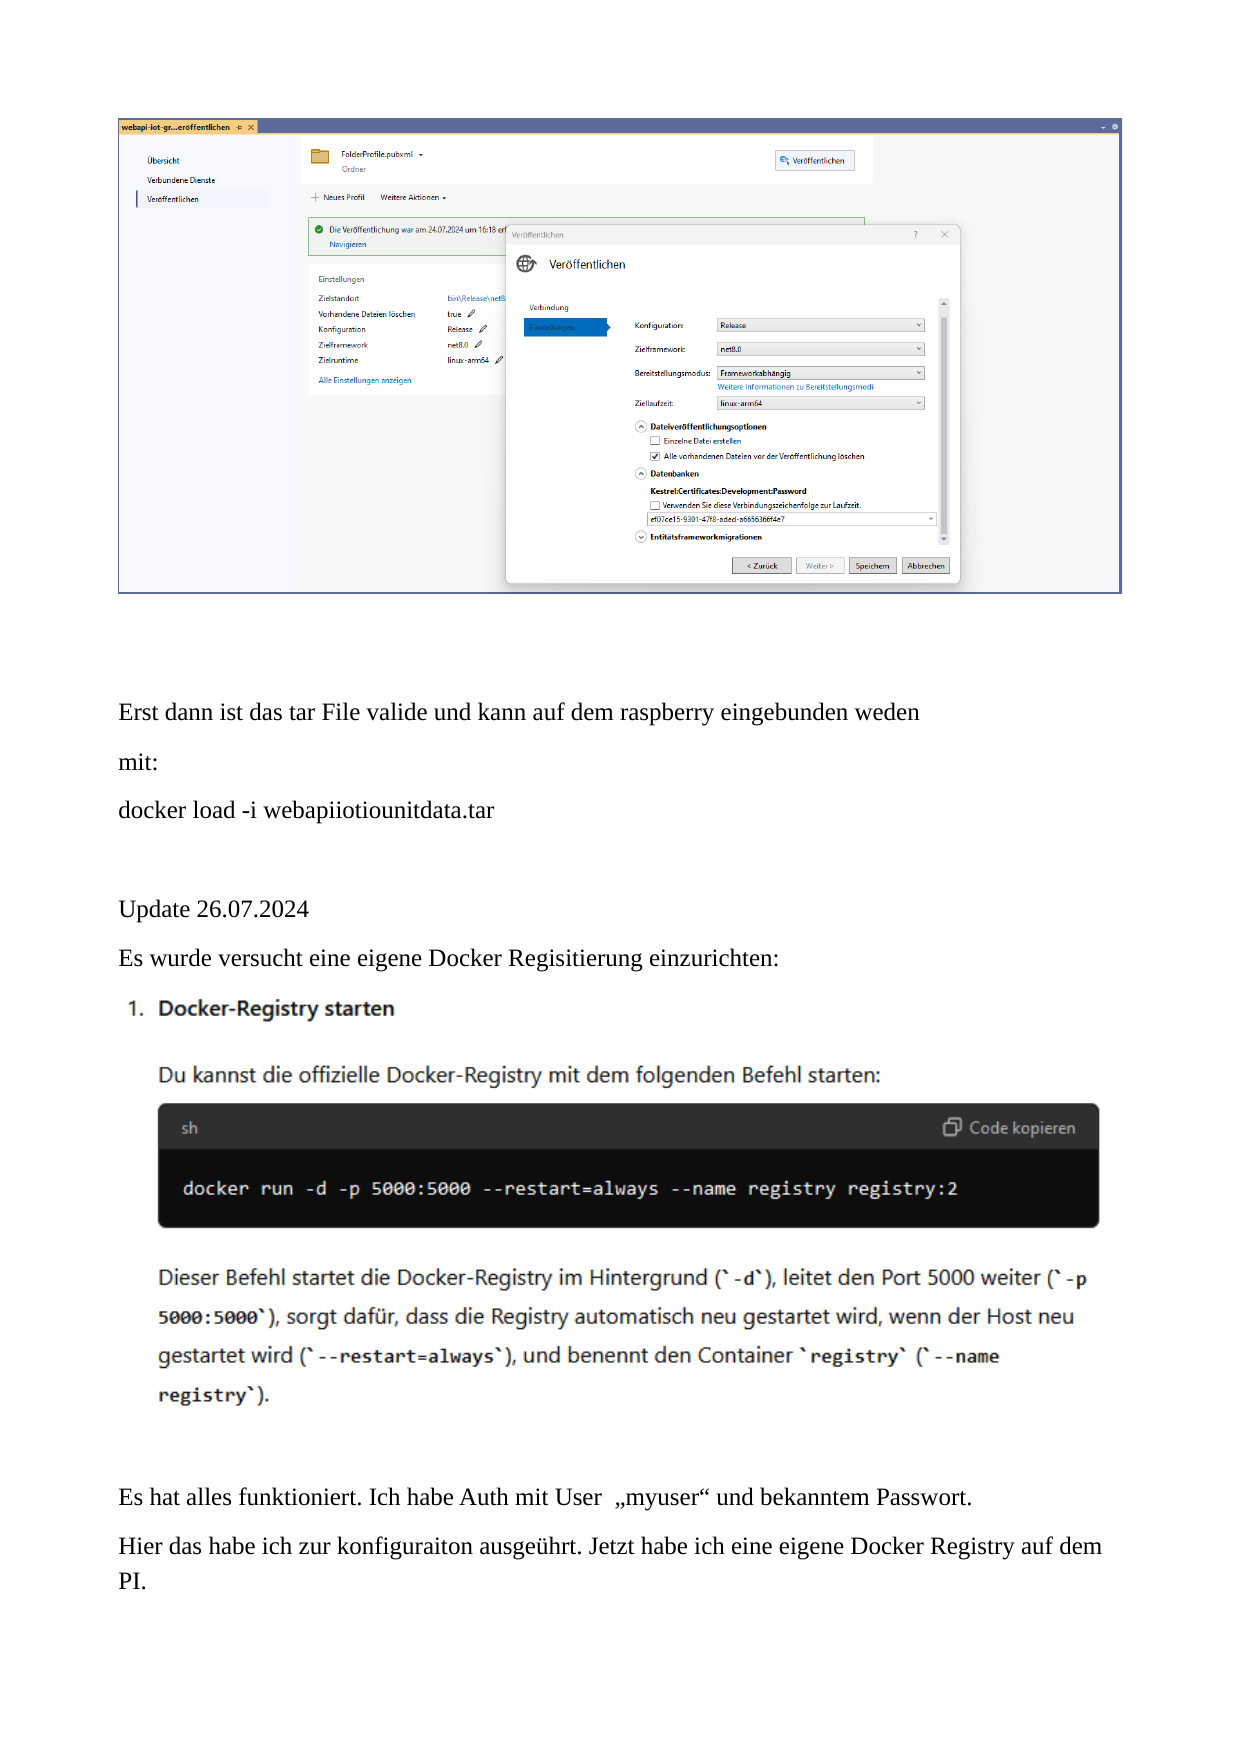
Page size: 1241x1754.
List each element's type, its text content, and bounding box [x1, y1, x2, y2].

text docker load -i webapiiotiounitdata.tar [118, 796, 1122, 824]
text Hier das habe ich zur konfiguraiton ausgeührt. Jetzt habe ich eine eigene Docker Registry auf dem PI. [118, 1531, 1122, 1594]
picture [118, 991, 1123, 1428]
picture [118, 118, 1123, 594]
text Es hat alles funktioniert. Ich habe Auth mit User „myuser“ und bekanntem Passwort. [118, 1482, 1122, 1511]
text Update 26.07.2024 [118, 894, 1122, 922]
text Erst dann ist das tar File valide und kann auf dem raspberry eingebunden weden [118, 697, 1122, 726]
text Es wurde versucht eine eigene Docker Regisitierung einzurichten: [118, 943, 1122, 972]
text mit: [118, 747, 1122, 775]
